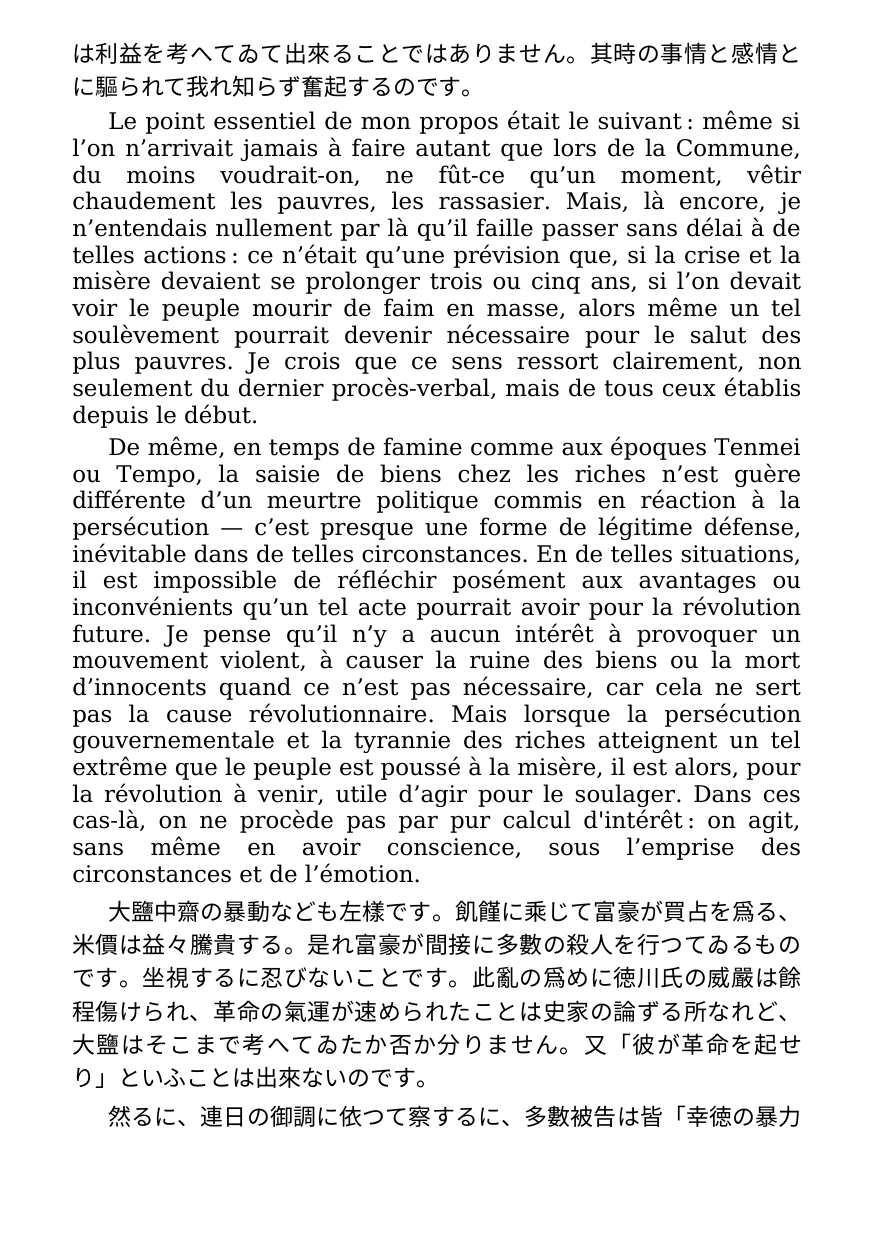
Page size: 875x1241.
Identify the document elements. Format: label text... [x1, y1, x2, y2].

text Le point essentiel de mon propos était le suivant : même si l’on n’arrivait jamais à faire autant que lors de la Commune, du moins voudrait-on, ne fût-ce qu’un moment, vêtir chaudement les pauvres, les rassasier. Mais, là encore, je n’entendais nullement par là qu’il faille passer sans délai à de telles actions : ce n’était qu’une prévision que, si la crise et la misère devaient se prolonger trois ou cinq ans, si l’on devait voir le peuple mourir de faim en masse, alors même un tel soulèvement pourrait devenir nécessaire pour le salut des plus pauvres. Je crois que ce sens ressort clairement, non seulement du dernier procès-verbal, mais de tous ceux établis depuis le début. [72, 108, 802, 428]
text De même, en temps de famine comme aux époques Tenmei ou Tempo, la saisie de biens chez les riches n’est guère différente d’un meurtre politique commis en réaction à la persécution — c’est presque une forme de légitime défense, inévitable dans de telles circonstances. En de telles situations, il est impossible de réfléchir posément aux avantages ou inconvénients qu’un tel acte pourrait avoir pour la révolution future. Je pense qu’il n’y a aucun intérêt à provoquer un mouvement violent, à causer la ruine des biens ou la mort d’innocents quand ce n’est pas nécessaire, car cela ne sert pas la cause révolutionnaire. Mais lorsque la persécution gouvernementale et la tyrannie des riches atteignent un tel extrême que le peuple est poussé à la misère, il est alors, pour la révolution à venir, utile d’agir pour le soulager. Dans ces cas-là, on ne procède pas par pur calcul d'intérêt : on agit, sans même en avoir conscience, sous l’emprise des circonstances et de l’émotion. [72, 434, 802, 888]
text は利益を考へてゐて出來ることではありません。其時の事情と感情とに驅られて我れ知らず奮起するのです。 [72, 36, 802, 102]
text 大鹽中齋の暴動なども左樣です。飢饉に乘じて富豪が買占を爲る、米價は益々騰貴する。是れ富豪が間接に多數の殺人を行つてゐるものです。坐視するに忍びないことです。此亂の爲めに徳川氏の威嚴は餘程傷けられ、革命の氣運が速められたことは史家の論ずる所なれど、大鹽はそこまで考へてゐたか否か分りません。又「彼が革命を起せり」といふことは出來ないのです。 [72, 894, 802, 1093]
text 然るに、連日の御調に依つて察するに、多數被告は皆「幸徳の暴力 [72, 1099, 802, 1132]
